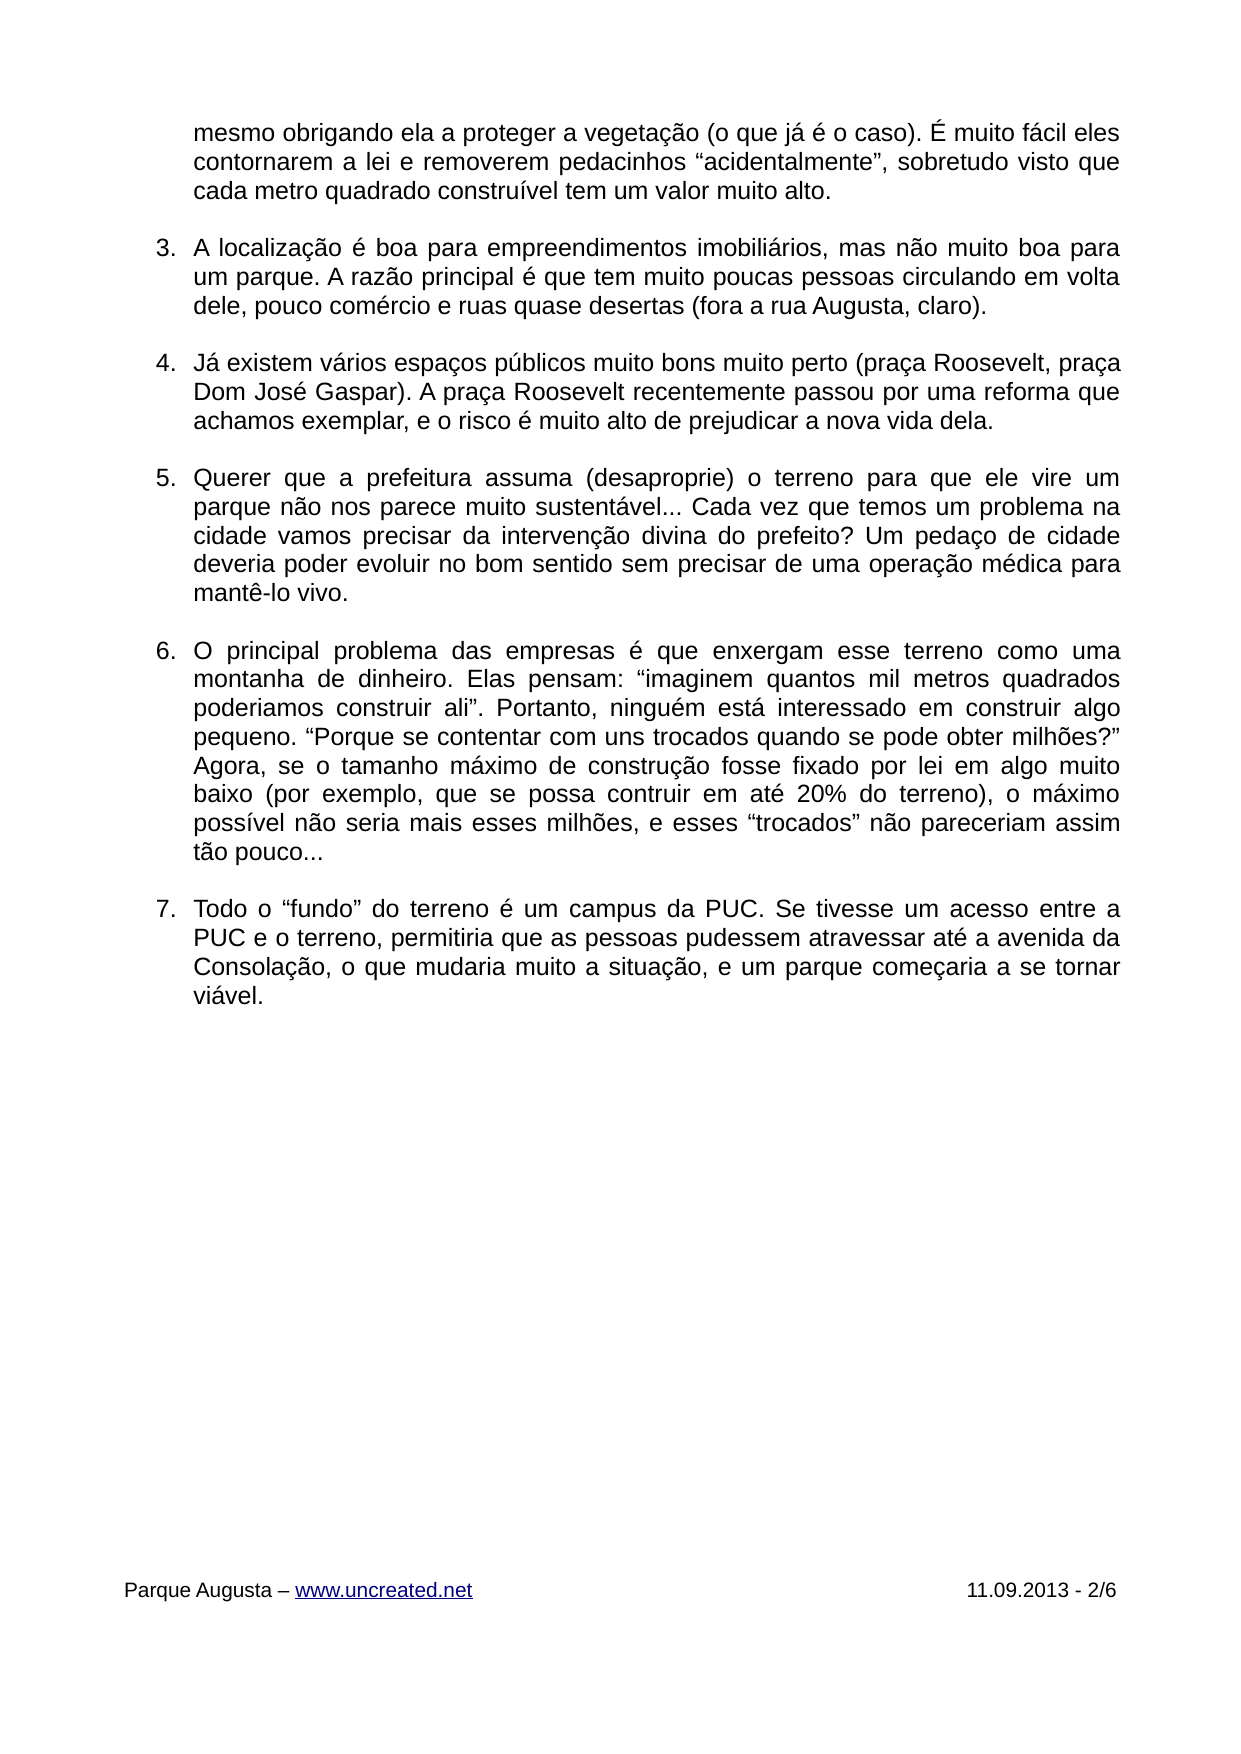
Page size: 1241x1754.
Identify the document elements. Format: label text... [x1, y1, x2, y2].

list Todo o “fundo” do terreno é um campus da PUC. Se tivesse um acesso entre a PUC e o terreno, permitiria que as pessoas pudessem atravessar até a avenida da Consolação, o que mudaria muito a situação, e um parque começaria a se tornar viável. [156, 894, 1122, 1009]
list A localização é boa para empreendimentos imobiliários, mas não muito boa para um parque. A razão principal é que tem muito poucas pessoas circulando em volta dele, pouco comércio e ruas quase desertas (fora a rua Augusta, claro). [156, 233, 1122, 319]
list Já existem vários espaços públicos muito bons muito perto (praça Roosevelt, praça Dom José Gaspar). A praça Roosevelt recentemente passou por uma reforma que achamos exemplar, e o risco é muito alto de prejudicar a nova vida dela. [156, 348, 1122, 434]
list Querer que a prefeitura assuma (desaproprie) o terreno para que ele vire um parque não nos parece muito sustentável... Cada vez que temos um problema na cidade vamos precisar da intervenção divina do prefeito? Um pedaço de cidade deveria poder evoluir no bom sentido sem precisar de uma operação médica para mantê-lo vivo. [156, 463, 1122, 607]
list mesmo obrigando ela a proteger a vegetação (o que já é o caso). É muito fácil eles contornarem a lei e removerem pedacinhos “acidentalmente”, sobretudo visto que cada metro quadrado construível tem um valor muito alto. [156, 118, 1122, 204]
list O principal problema das empresas é que enxergam esse terreno como uma montanha de dinheiro. Elas pensam: “imaginem quantos mil metros quadrados poderiamos construir ali”. Portanto, ninguém está interessado em construir algo pequeno. “Porque se contentar com uns trocados quando se pode obter milhões?” Agora, se o tamanho máximo de construção fosse fixado por lei em algo muito baixo (por exemplo, que se possa contruir em até 20% do terreno), o máximo possível não seria mais esses milhões, e esses “trocados” não pareceriam assim tão pouco... [156, 636, 1122, 866]
